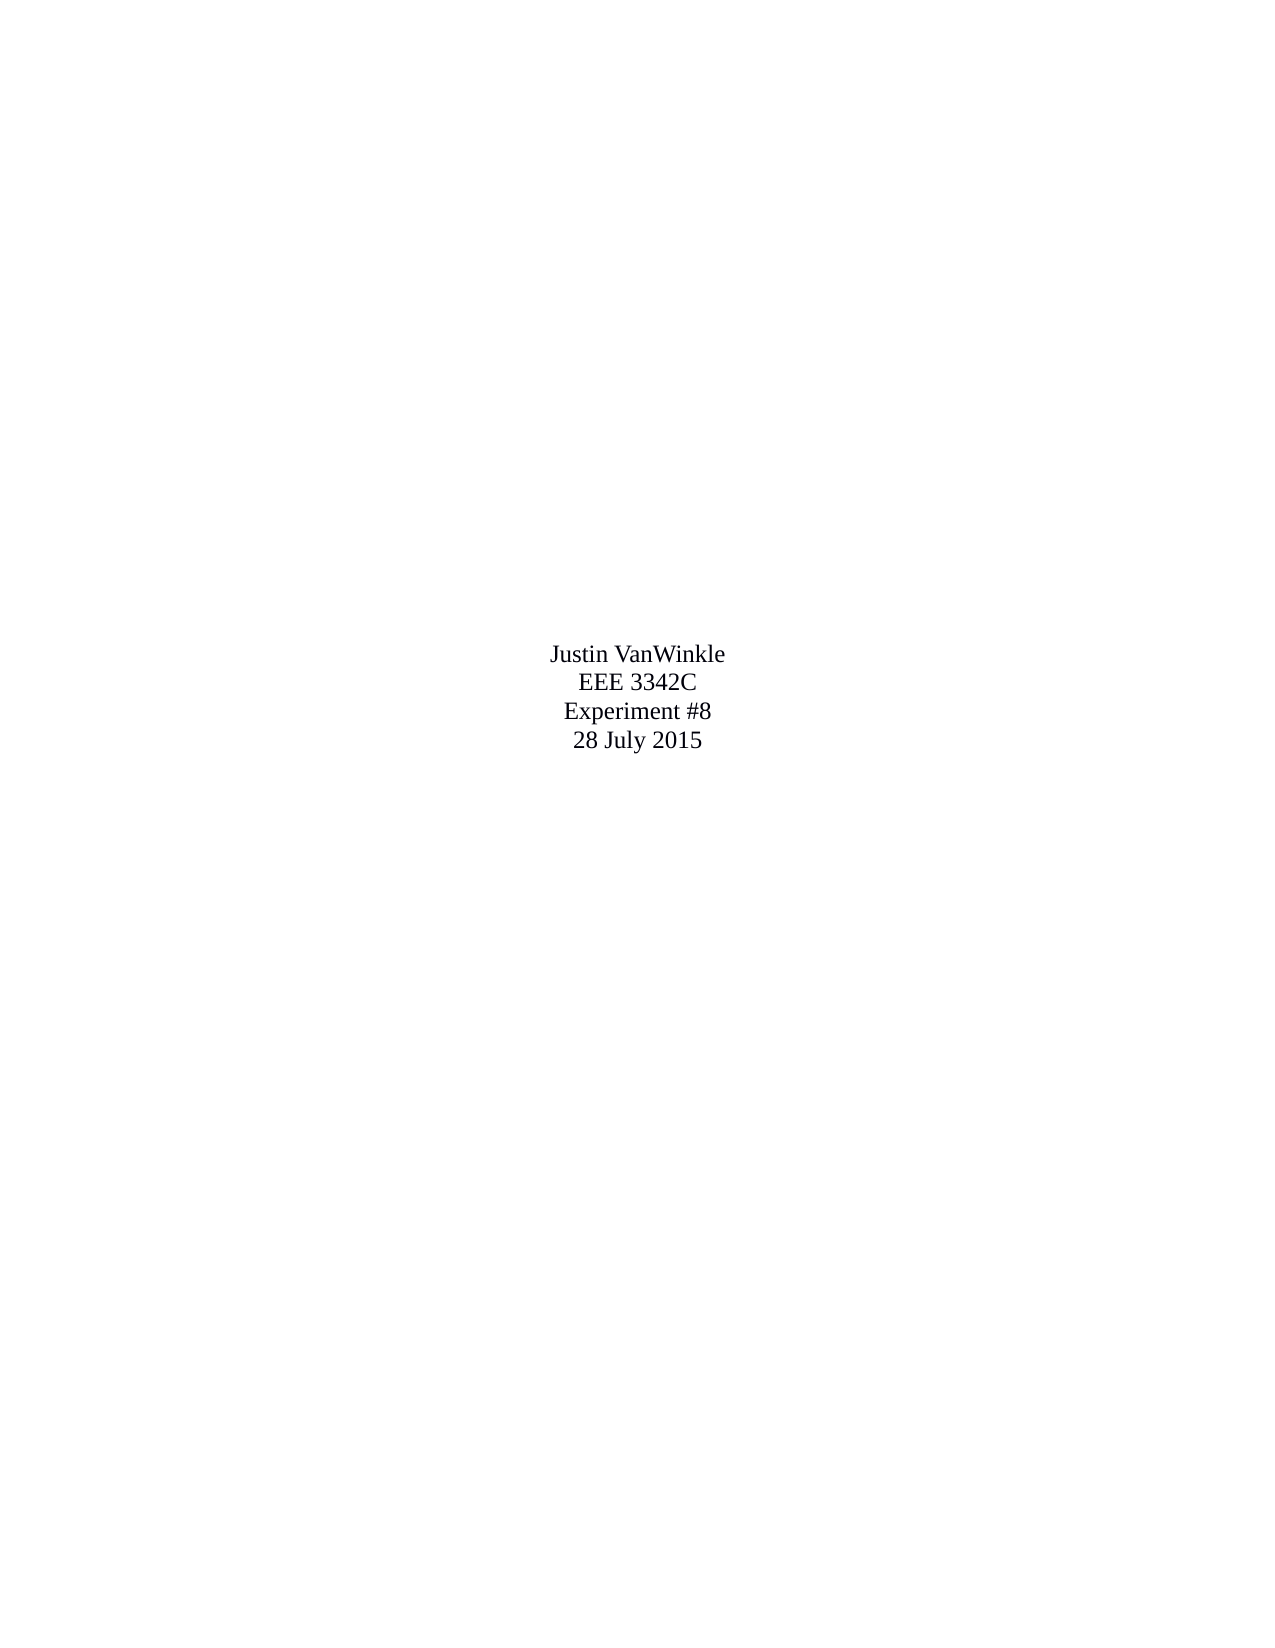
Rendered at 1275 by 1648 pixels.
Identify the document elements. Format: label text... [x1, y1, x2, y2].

text EEE 3342C [187, 667, 1088, 696]
text Experiment #8 [187, 696, 1088, 725]
text 28 July 2015 [187, 725, 1088, 754]
text Justin VanWinkle [187, 639, 1088, 667]
